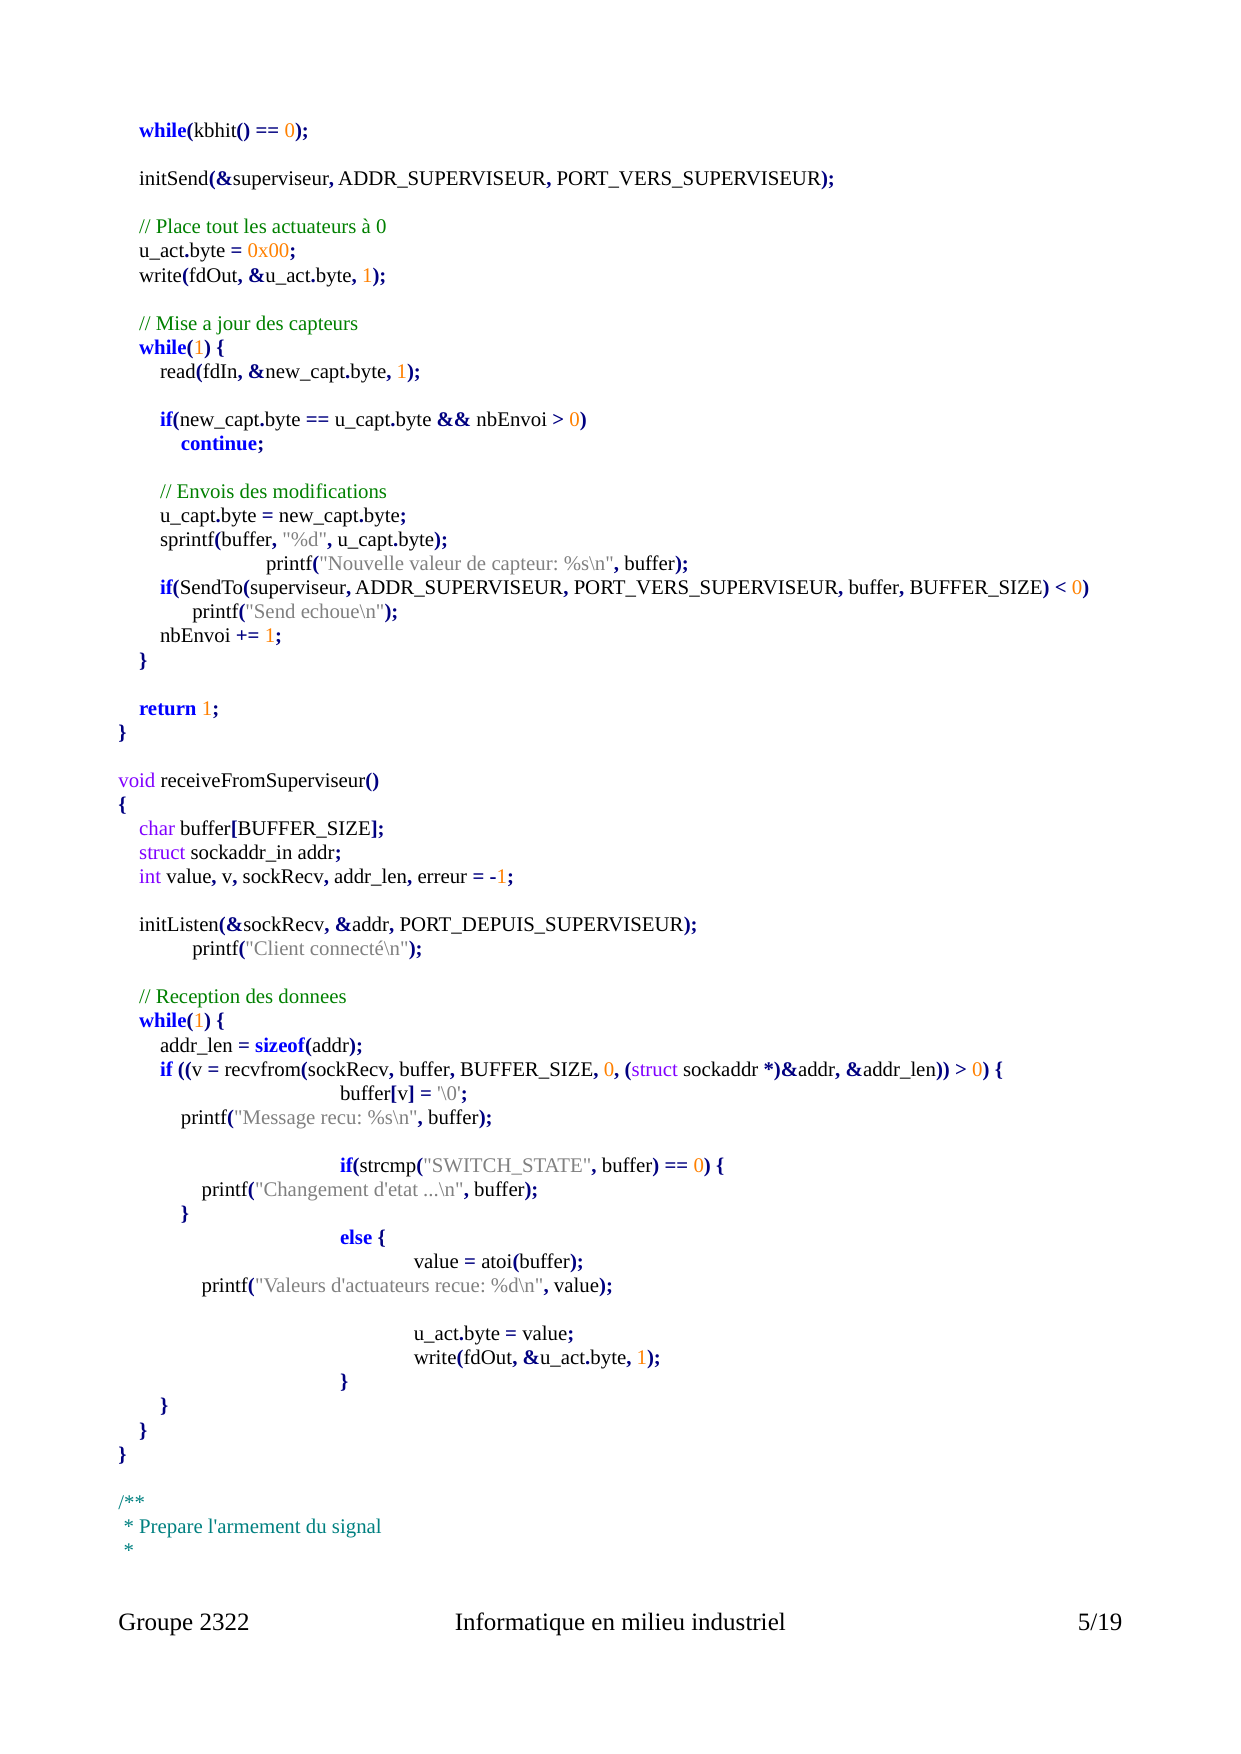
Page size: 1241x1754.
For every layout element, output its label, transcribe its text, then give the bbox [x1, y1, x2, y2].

text write(fdOut, &u_act.byte, 1); [118, 1345, 1122, 1369]
text struct sockaddr_in addr; [118, 840, 1122, 864]
text read(fdIn, &new_capt.byte, 1); [118, 359, 1122, 383]
text nbEnvoi += 1; [118, 623, 1122, 647]
text } [118, 1393, 1122, 1417]
text printf("Nouvelle valeur de capteur: %s\n", buffer); [118, 551, 1122, 575]
text else { [118, 1225, 1122, 1249]
text } [118, 720, 1122, 744]
text while(1) { [118, 335, 1122, 359]
text * [118, 1538, 1122, 1562]
text } [118, 1369, 1122, 1393]
text while(kbhit() == 0); [118, 118, 1122, 142]
text printf("Send echoue\n"); [118, 599, 1122, 623]
text u_capt.byte = new_capt.byte; [118, 503, 1122, 527]
text if(strcmp("SWITCH_STATE", buffer) == 0) { [118, 1153, 1122, 1177]
text { [118, 792, 1122, 816]
text // Reception des donnees [118, 984, 1122, 1008]
text * Prepare l'armement du signal [118, 1514, 1122, 1538]
text } [118, 1201, 1122, 1225]
text // Place tout les actuateurs à 0 [118, 214, 1122, 238]
text } [118, 1417, 1122, 1442]
text addr_len = sizeof(addr); [118, 1032, 1122, 1057]
text printf("Client connecté\n"); [118, 936, 1122, 960]
text write(fdOut, &u_act.byte, 1); [118, 262, 1122, 287]
text u_act.byte = 0x00; [118, 238, 1122, 262]
text void receiveFromSuperviseur() [118, 768, 1122, 792]
text if(new_capt.byte == u_capt.byte && nbEnvoi > 0) [118, 407, 1122, 431]
text initListen(&sockRecv, &addr, PORT_DEPUIS_SUPERVISEUR); [118, 912, 1122, 936]
text // Envois des modifications [118, 479, 1122, 503]
text initSend(&superviseur, ADDR_SUPERVISEUR, PORT_VERS_SUPERVISEUR); [118, 166, 1122, 190]
text printf("Message recu: %s\n", buffer); [118, 1105, 1122, 1129]
text // Mise a jour des capteurs [118, 311, 1122, 335]
text if ((v = recvfrom(sockRecv, buffer, BUFFER_SIZE, 0, (struct sockaddr *)&addr, &addr_len)) > 0) { [118, 1057, 1122, 1081]
text if(SendTo(superviseur, ADDR_SUPERVISEUR, PORT_VERS_SUPERVISEUR, buffer, BUFFER_SIZE) < 0) [118, 575, 1122, 599]
text buffer[v] = '\0'; [118, 1081, 1122, 1105]
text } [118, 647, 1122, 672]
text char buffer[BUFFER_SIZE]; [118, 816, 1122, 840]
text /** [118, 1490, 1122, 1514]
text continue; [118, 431, 1122, 455]
text while(1) { [118, 1008, 1122, 1032]
text sprintf(buffer, "%d", u_capt.byte); [118, 527, 1122, 551]
text } [118, 1442, 1122, 1466]
text printf("Valeurs d'actuateurs recue: %d\n", value); [118, 1273, 1122, 1297]
text int value, v, sockRecv, addr_len, erreur = -1; [118, 864, 1122, 888]
text printf("Changement d'etat ...\n", buffer); [118, 1177, 1122, 1201]
text u_act.byte = value; [118, 1321, 1122, 1345]
text return 1; [118, 696, 1122, 720]
text value = atoi(buffer); [118, 1249, 1122, 1273]
